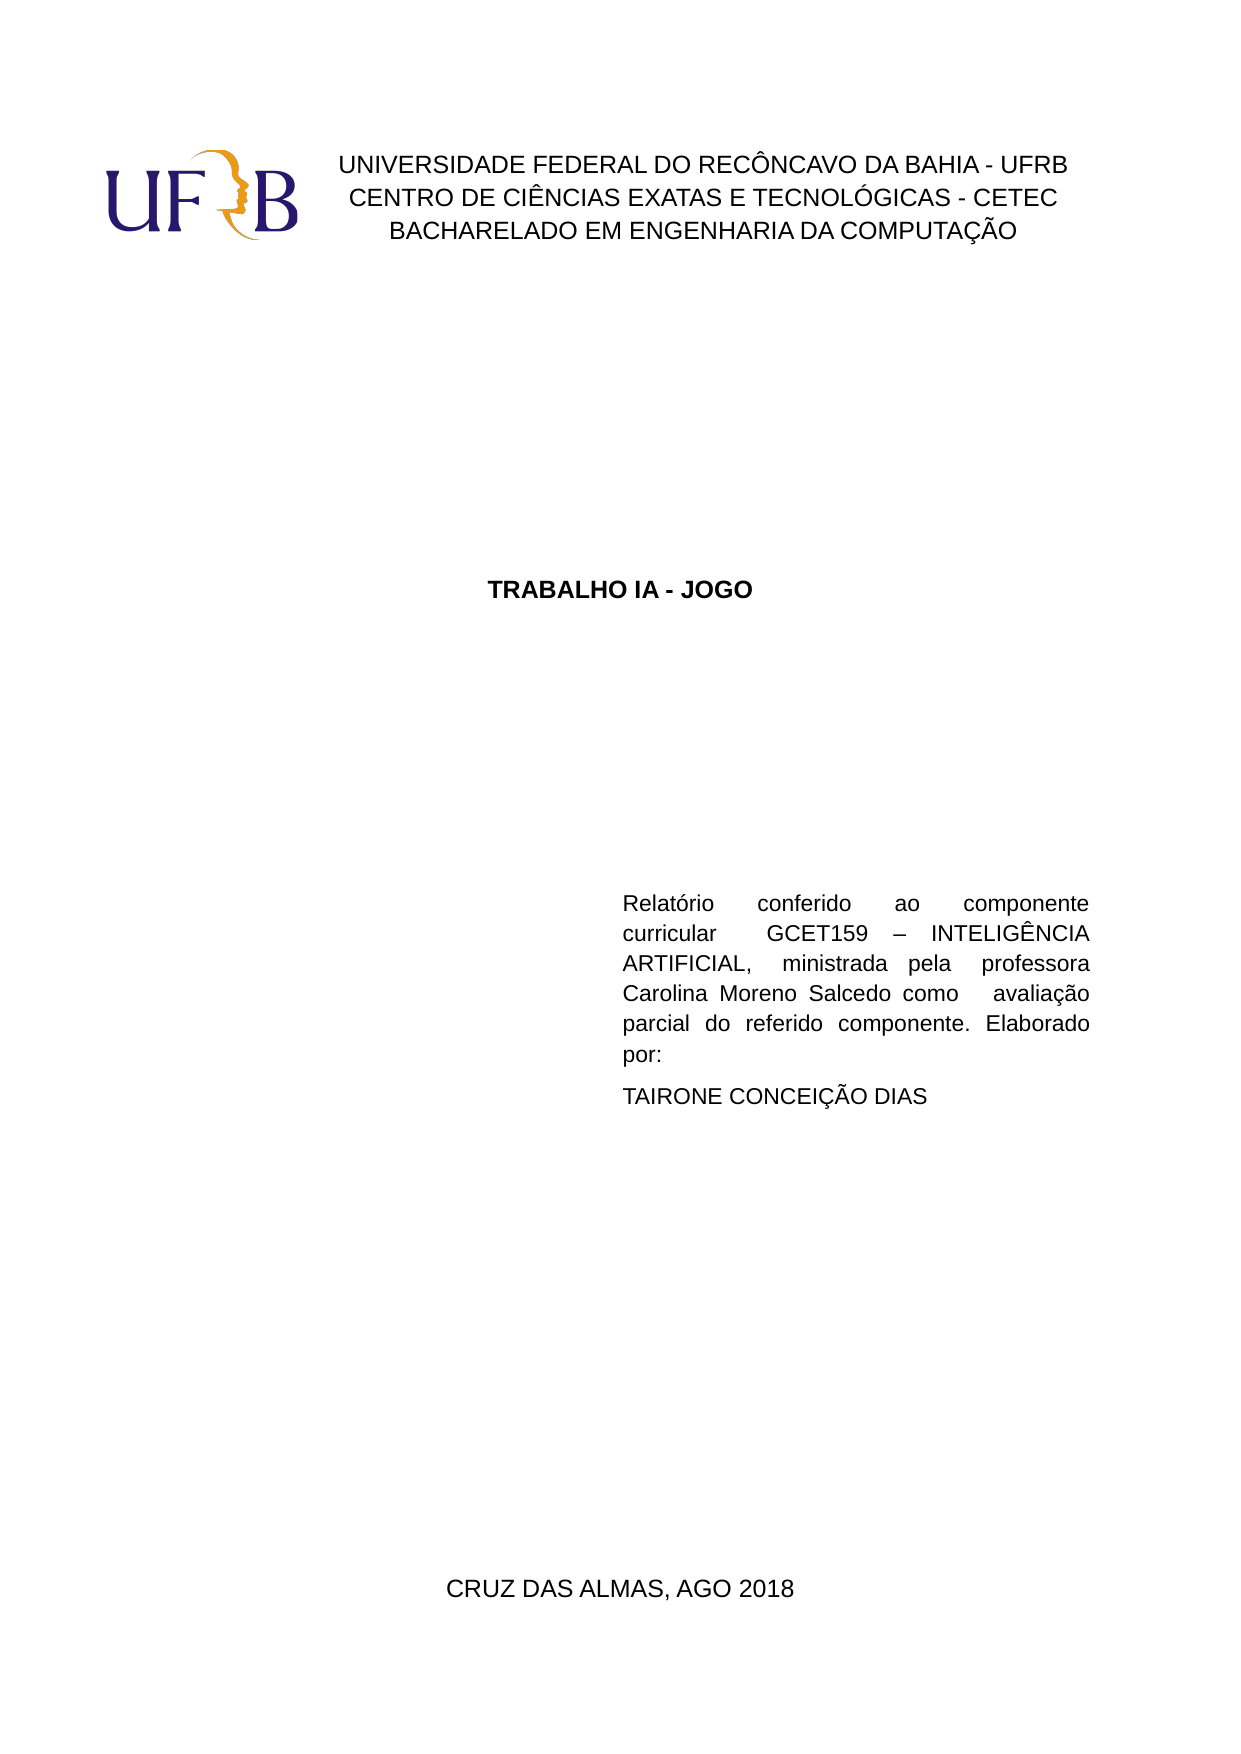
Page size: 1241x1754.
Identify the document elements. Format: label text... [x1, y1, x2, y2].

picture [106, 150, 298, 240]
text CRUZ DAS ALMAS, AGO 2018 [150, 1574, 1090, 1602]
text BACHARELADO EM ENGENHARIA DA COMPUTAÇÃO [150, 216, 1090, 245]
text CENTRO DE CIÊNCIAS EXATAS E TECNOLÓGICAS - CETEC [298, 183, 1090, 212]
text Relatório conferido ao componente curricular GCET159 – INTELIGÊNCIA ARTIFICIAL, ministrada pela professora Carolina Moreno Salcedo como avaliação parcial do referido componente. Elaborado por: [622, 889, 1090, 1067]
text TRABALHO IA - JOGO [150, 575, 1090, 604]
text TAIRONE CONCEIÇÃO DIAS [622, 1083, 1090, 1109]
text UNIVERSIDADE FEDERAL DO RECÔNCAVO DA BAHIA - UFRB [298, 150, 1090, 179]
